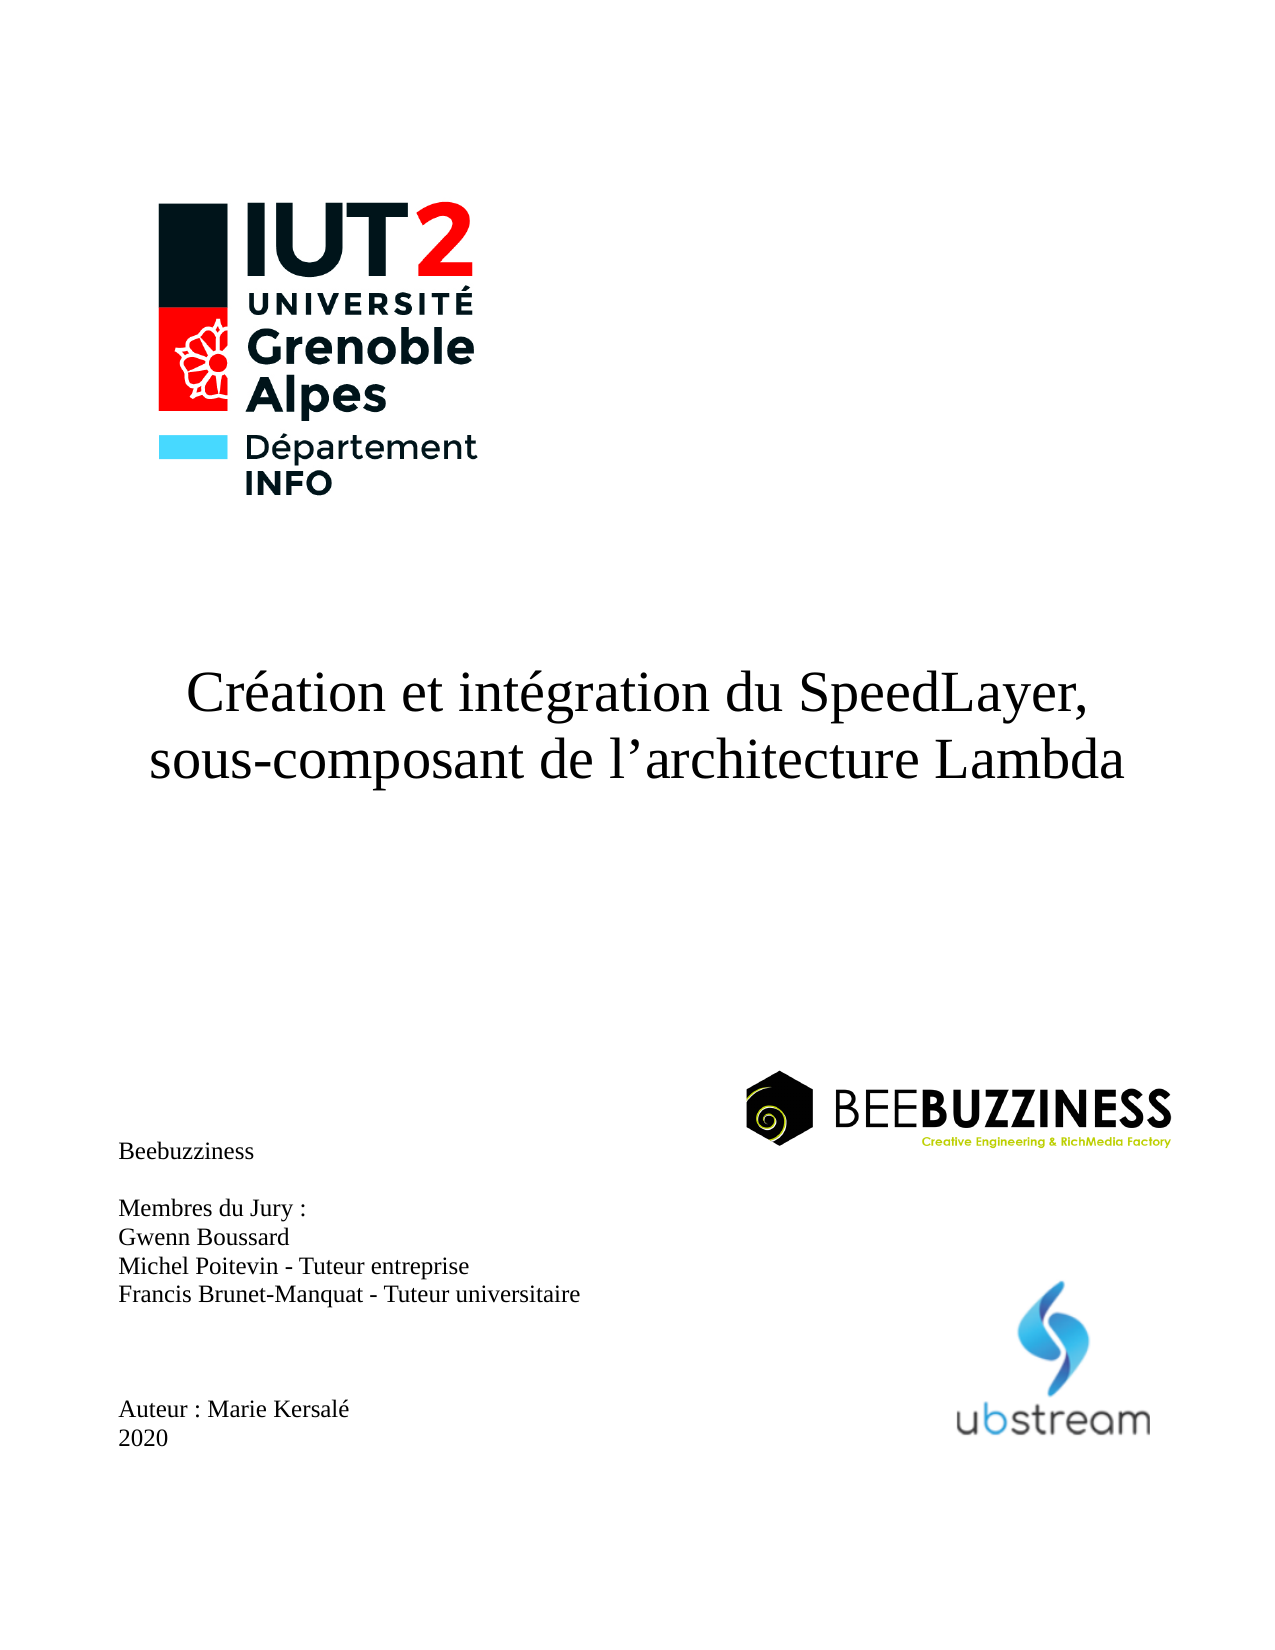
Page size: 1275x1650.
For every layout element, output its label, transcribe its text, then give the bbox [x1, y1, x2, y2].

text Beebuzziness [118, 1136, 737, 1164]
picture [118, 175, 519, 513]
text 2020 [118, 1423, 914, 1452]
text Membres du Jury : [118, 1193, 1157, 1222]
picture [914, 1218, 1185, 1478]
text Francis Brunet-Manquat - Tuteur universitaire [118, 1279, 914, 1308]
text Michel Poitevin - Tuteur entreprise [118, 1251, 914, 1279]
text Création et intégration du SpeedLayer, sous-composant de l’architecture Lambda [118, 657, 1157, 791]
text Gwenn Boussard [118, 1222, 914, 1251]
picture [739, 1025, 1178, 1194]
text Auteur : Marie Kersalé [118, 1394, 914, 1423]
